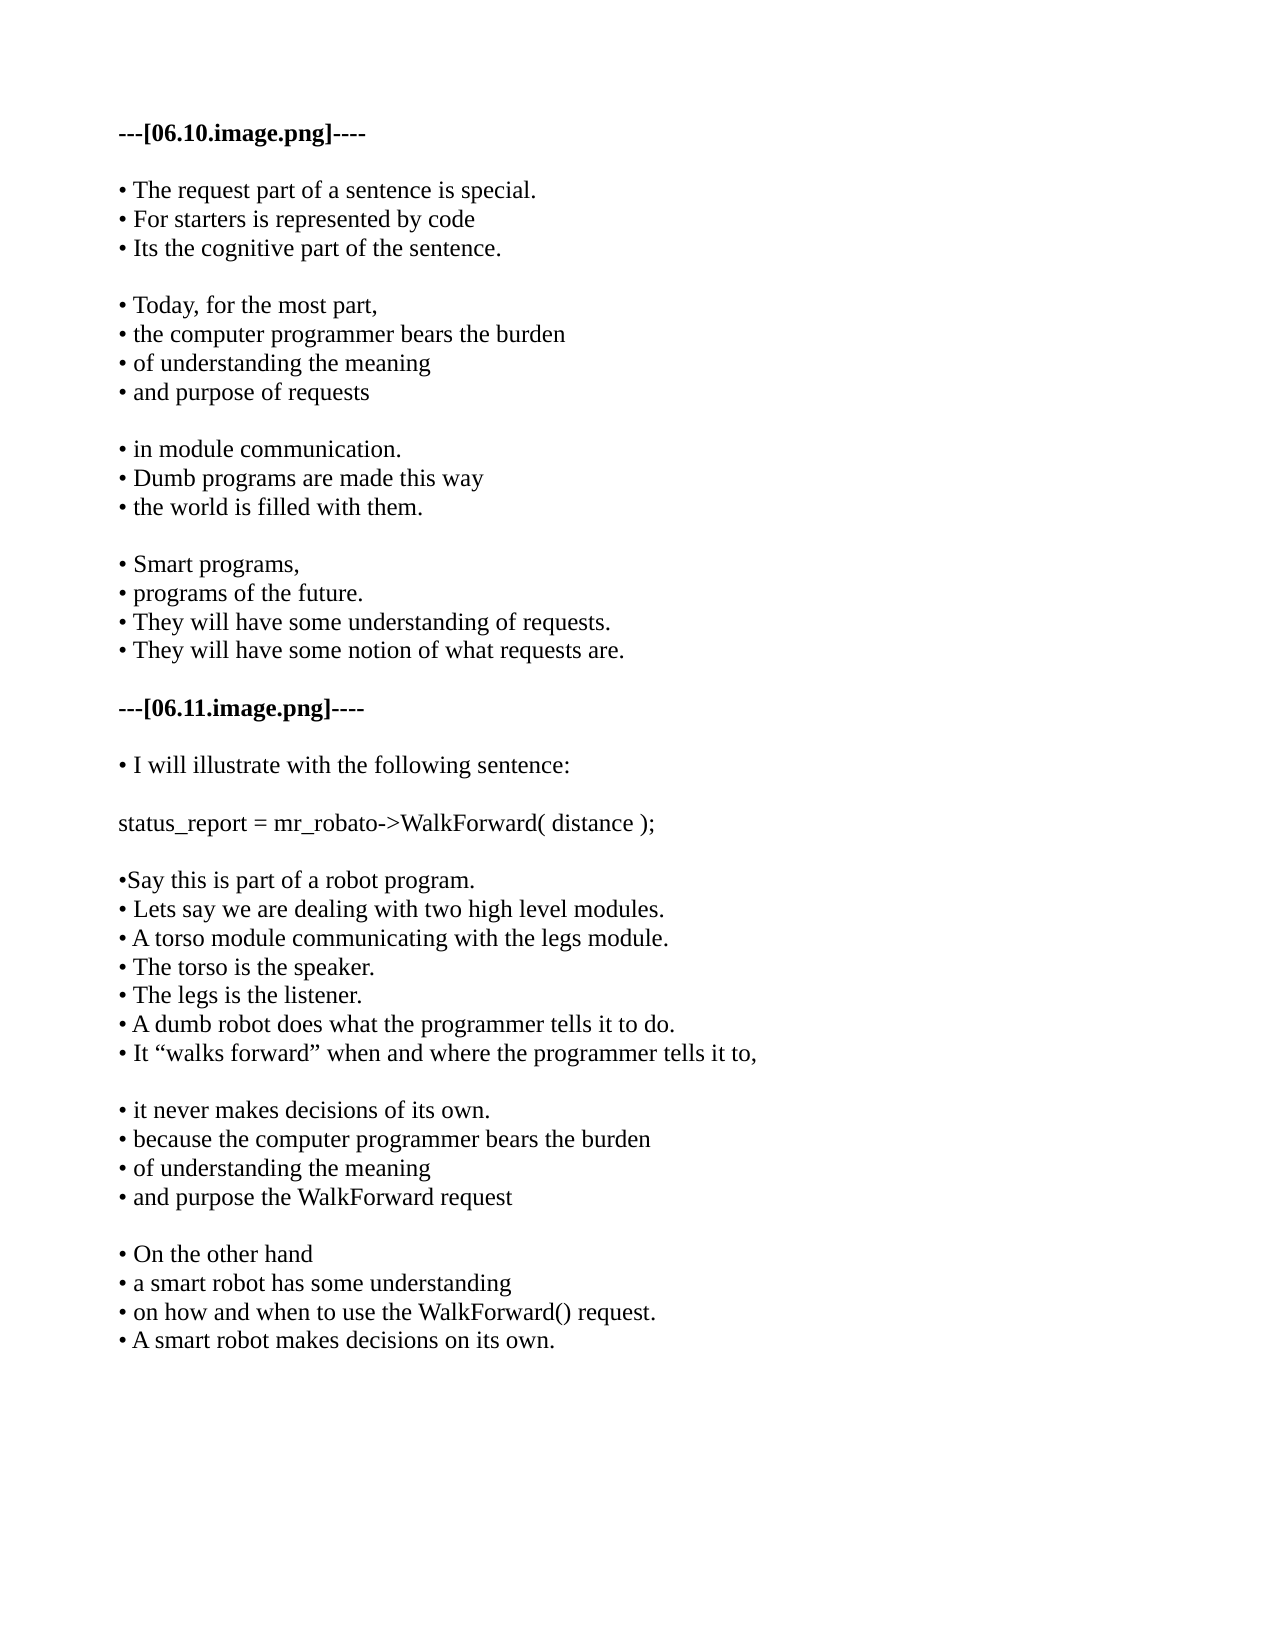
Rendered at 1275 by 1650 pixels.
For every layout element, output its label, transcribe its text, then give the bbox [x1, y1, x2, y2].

text • A dumb robot does what the programmer tells it to do. [118, 1009, 1157, 1038]
text • the computer programmer bears the burden [118, 319, 1157, 348]
text • It “walks forward” when and where the programmer tells it to, [118, 1038, 1157, 1067]
text • it never makes decisions of its own. [118, 1096, 1157, 1124]
text • The torso is the speaker. [118, 952, 1157, 981]
text • The legs is the listener. [118, 981, 1157, 1009]
text • in module communication. [118, 434, 1157, 463]
text • Dumb programs are made this way [118, 463, 1157, 492]
text • on how and when to use the WalkForward() request. [118, 1297, 1157, 1326]
text • A smart robot makes decisions on its own. [118, 1326, 1157, 1354]
text • I will illustrate with the following sentence: [118, 751, 1157, 779]
text • a smart robot has some understanding [118, 1268, 1157, 1297]
text •Say this is part of a robot program. [118, 866, 1157, 894]
text ---[06.11.image.png]---- [118, 693, 1157, 722]
text • Smart programs, [118, 549, 1157, 578]
text • Lets say we are dealing with two high level modules. [118, 894, 1157, 923]
text • They will have some understanding of requests. [118, 607, 1157, 636]
text • Today, for the most part, [118, 291, 1157, 319]
text ---[06.10.image.png]---- [118, 118, 1157, 147]
text • The request part of a sentence is special. [118, 176, 1157, 204]
text • programs of the future. [118, 578, 1157, 607]
text • Its the cognitive part of the sentence. [118, 233, 1157, 262]
text • because the computer programmer bears the burden [118, 1124, 1157, 1153]
text • and purpose of requests [118, 377, 1157, 406]
text • They will have some notion of what requests are. [118, 636, 1157, 664]
text • On the other hand [118, 1239, 1157, 1268]
text status_report = mr_robato->WalkForward( distance ); [118, 808, 1157, 837]
text • the world is filled with them. [118, 492, 1157, 521]
text • of understanding the meaning [118, 348, 1157, 377]
text • and purpose the WalkForward request [118, 1182, 1157, 1211]
text • of understanding the meaning [118, 1153, 1157, 1182]
text • For starters is represented by code [118, 204, 1157, 233]
text • A torso module communicating with the legs module. [118, 923, 1157, 952]
